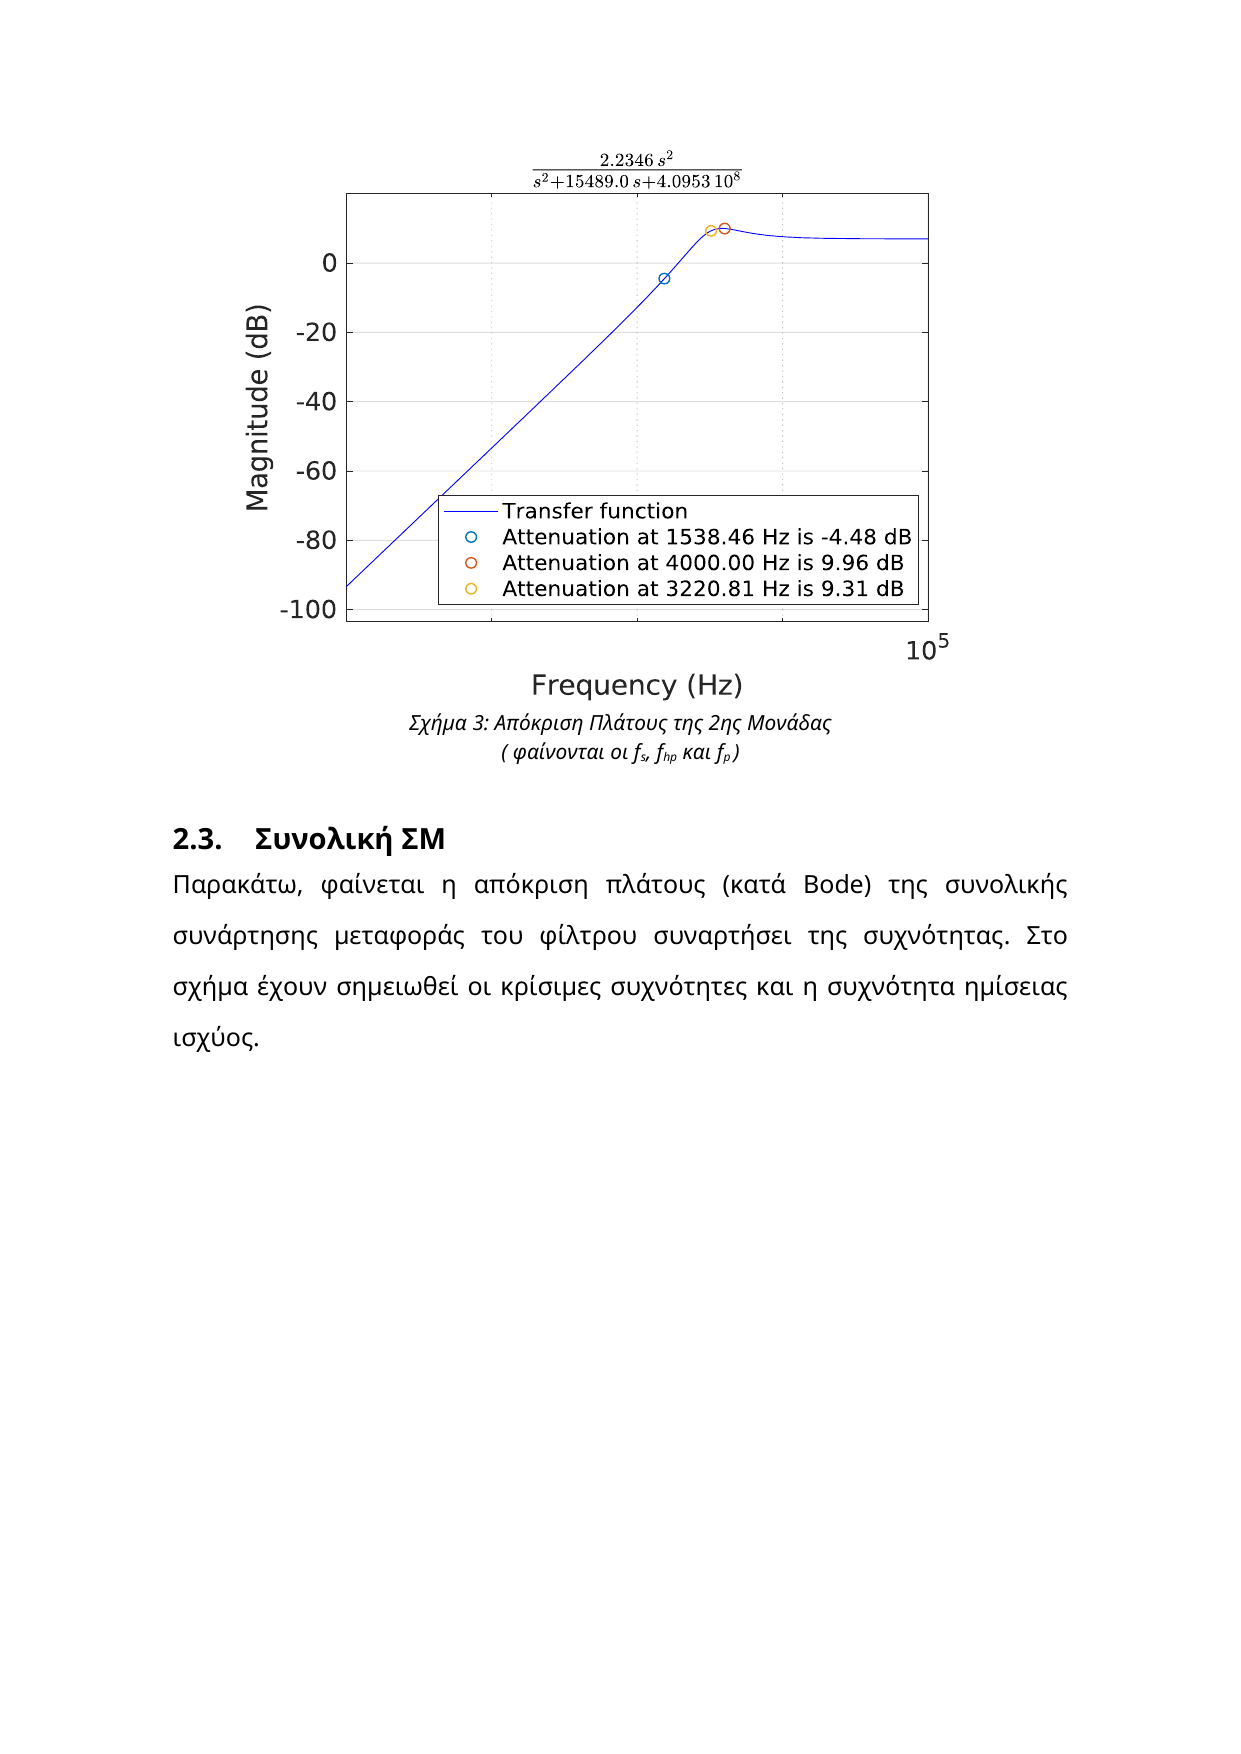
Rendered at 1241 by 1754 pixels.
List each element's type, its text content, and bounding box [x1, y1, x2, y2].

subtitle Συνολική ΣΜ [172, 818, 1068, 858]
text Παρακάτω, φαίνεται η απόκριση πλάτους (κατά Bode) της συνολικής συνάρτησης μεταφοράς του φίλτρου συναρτήσει της συχνότητας. Στο σχήμα έχουν σημειωθεί οι κρίσιμες συχνότητες και η συχνότητα ημίσειας ισχύος. [172, 867, 1068, 1054]
text Σχήμα 3: Απόκριση Πλάτους της 2ης Μονάδας ( φαίνονται οι fs, fhp και fp ) [240, 147, 1001, 765]
